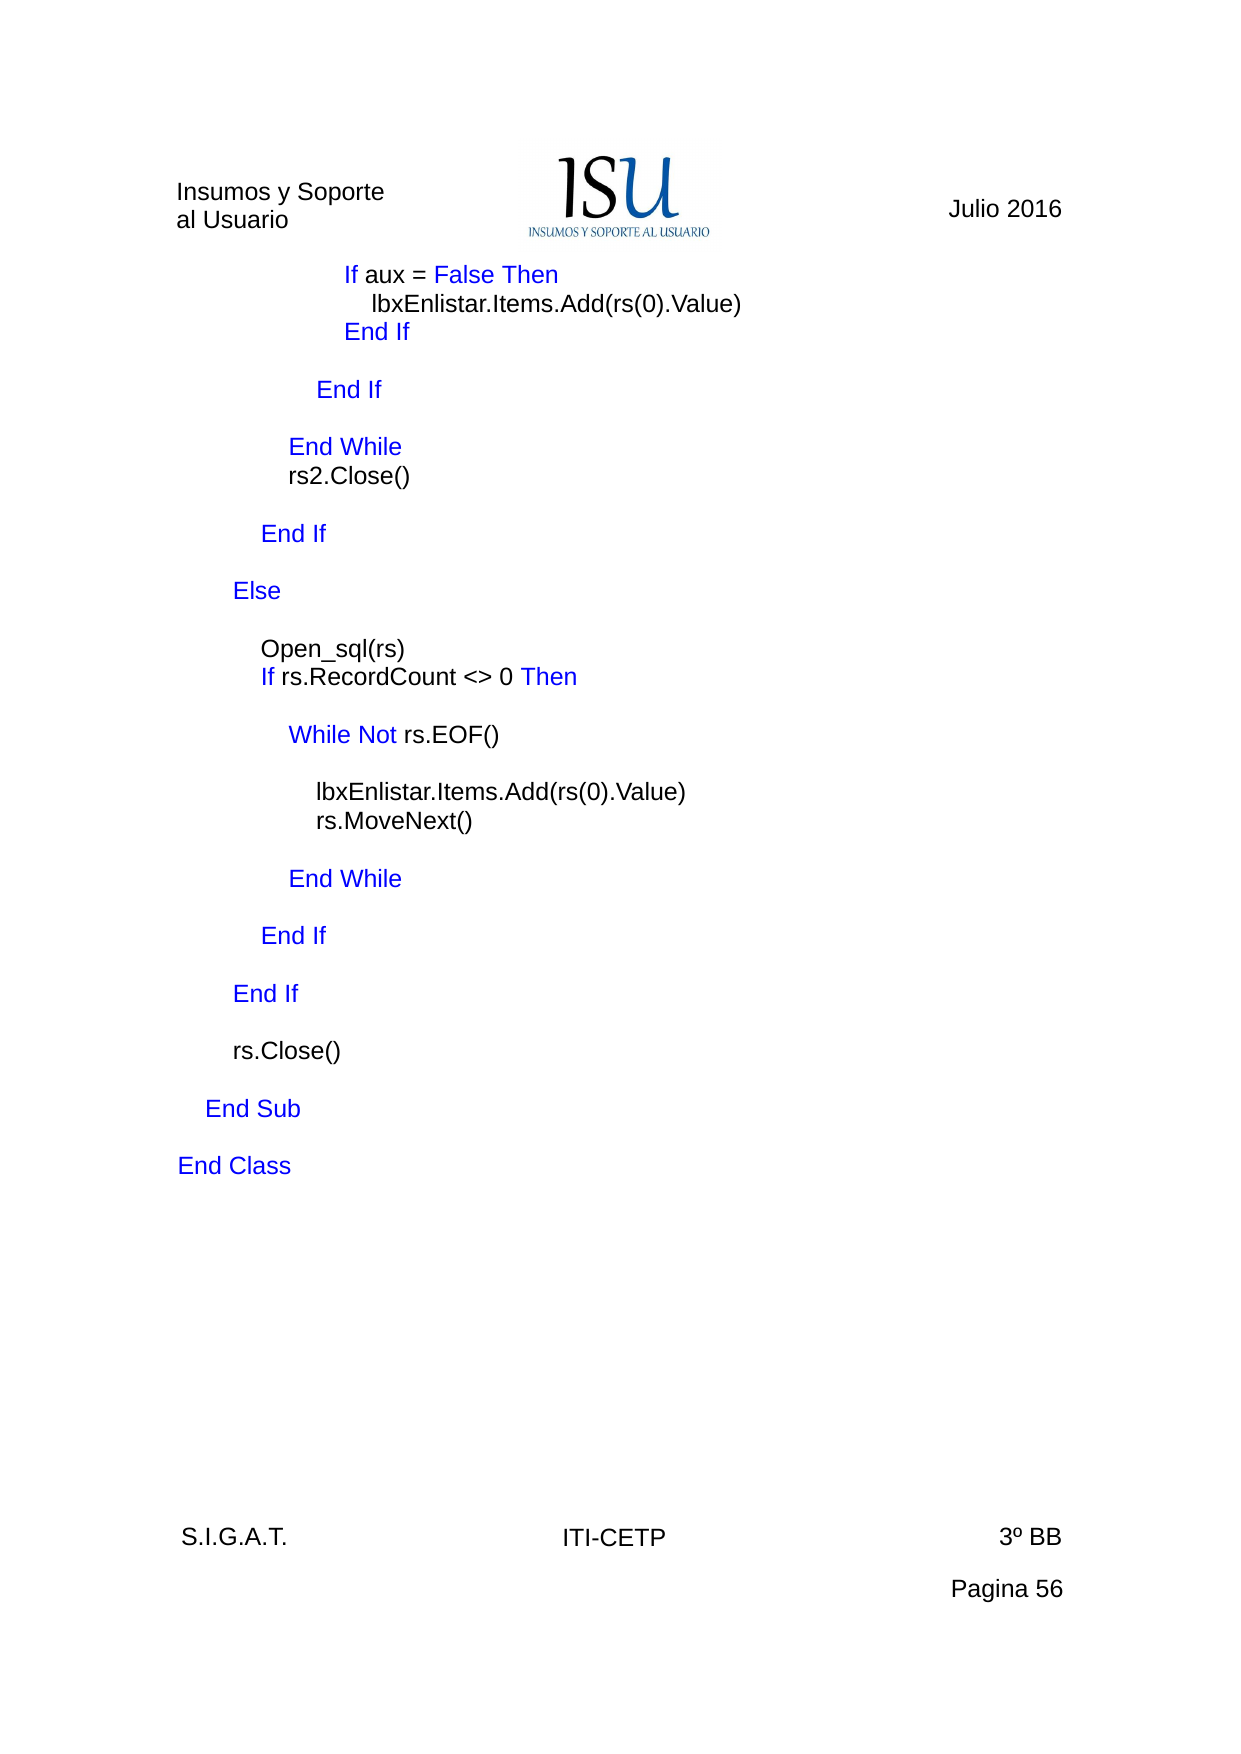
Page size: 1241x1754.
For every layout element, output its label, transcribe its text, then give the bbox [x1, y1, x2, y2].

text End If [177, 978, 1063, 1007]
picture [517, 138, 723, 252]
text rs2.Close() [177, 461, 1063, 490]
text rs.Close() [177, 1036, 1063, 1065]
text End Sub [177, 1093, 1063, 1122]
text rs.MoveNext() [177, 806, 1063, 835]
text If aux = False Then [177, 260, 1063, 288]
text While Not rs.EOF() [177, 720, 1063, 748]
text End While [177, 432, 1063, 461]
text End If [177, 921, 1063, 950]
text End If [177, 375, 1063, 403]
text Open_sql(rs) [177, 633, 1063, 662]
text End Class [177, 1151, 1063, 1180]
text lbxEnlistar.Items.Add(rs(0).Value) [177, 288, 1063, 317]
text End If [177, 317, 1063, 346]
text lbxEnlistar.Items.Add(rs(0).Value) [177, 777, 1063, 806]
text If rs.RecordCount <> 0 Then [177, 662, 1063, 691]
text End While [177, 863, 1063, 892]
text End If [177, 518, 1063, 547]
text Else [177, 576, 1063, 605]
